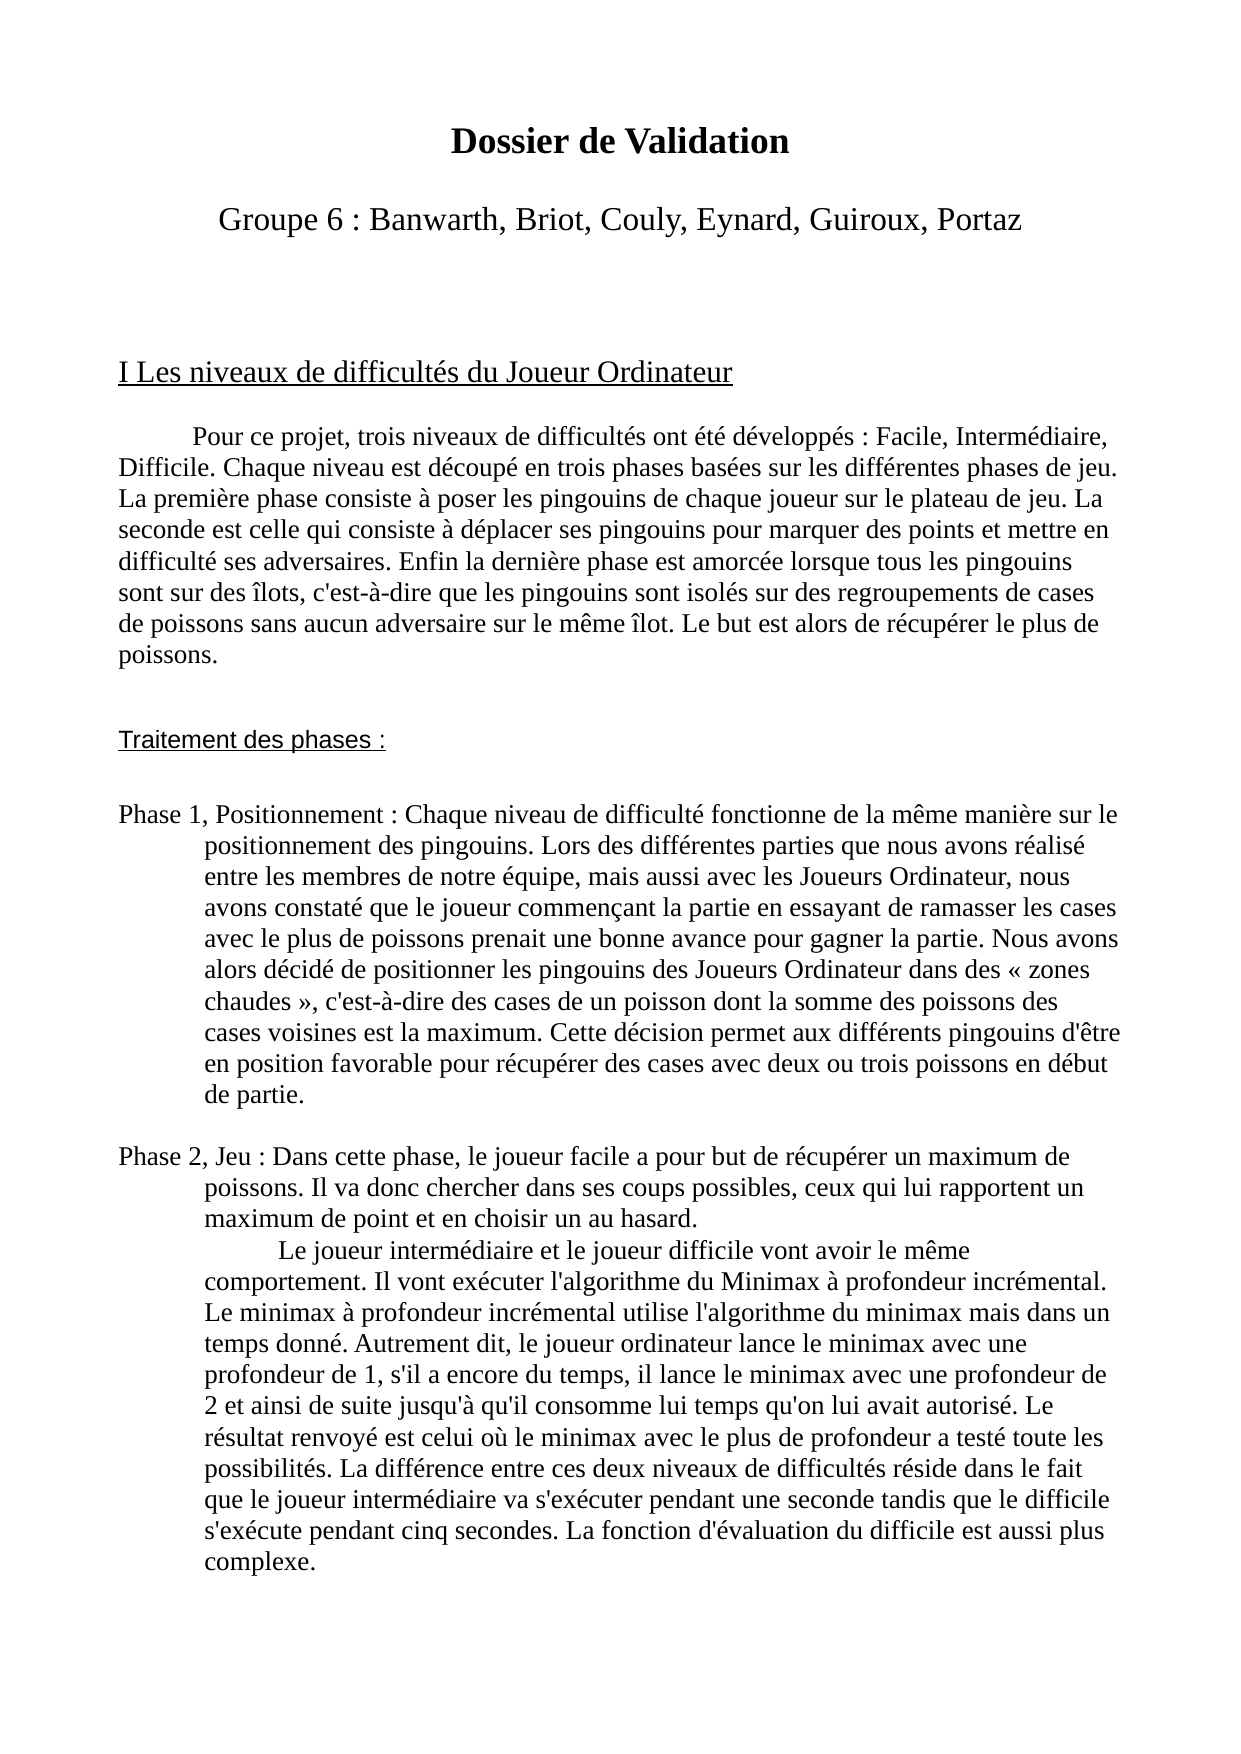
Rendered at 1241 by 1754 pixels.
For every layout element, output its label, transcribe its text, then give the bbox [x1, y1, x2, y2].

text I Les niveaux de difficultés du Joueur Ordinateur [118, 353, 1122, 389]
text Phase 2, Jeu : Dans cette phase, le joueur facile a pour but de récupérer un maximum de poissons. Il va donc chercher dans ses coups possibles, ceux qui lui rapportent un maximum de point et en choisir un au hasard. [118, 1140, 1122, 1234]
text Le joueur intermédiaire et le joueur difficile vont avoir le même comportement. Il vont exécuter l'algorithme du Minimax à profondeur incrémental. Le minimax à profondeur incrémental utilise l'algorithme du minimax mais dans un temps donné. Autrement dit, le joueur ordinateur lance le minimax avec une profondeur de 1, s'il a encore du temps, il lance le minimax avec une profondeur de 2 et ainsi de suite jusqu'à qu'il consomme lui temps qu'on lui avait autorisé. Le résultat renvoyé est celui où le minimax avec le plus de profondeur a testé toute les possibilités. La différence entre ces deux niveaux de difficultés réside dans le fait que le joueur intermédiaire va s'exécuter pendant une seconde tandis que le difficile s'exécute pendant cinq secondes. La fonction d'évaluation du difficile est aussi plus complexe. [118, 1234, 1122, 1576]
text Dossier de Validation [118, 118, 1122, 161]
text Groupe 6 : Banwarth, Briot, Couly, Eynard, Guiroux, Portaz [118, 199, 1122, 238]
subtitle Traitement des phases : [118, 725, 1122, 754]
text Pour ce projet, trois niveaux de difficultés ont été développés : Facile, Intermédiaire, Difficile. Chaque niveau est découpé en trois phases basées sur les différentes phases de jeu. La première phase consiste à poser les pingouins de chaque joueur sur le plateau de jeu. La seconde est celle qui consiste à déplacer ses pingouins pour marquer des points et mettre en difficulté ses adversaires. Enfin la dernière phase est amorcée lorsque tous les pingouins sont sur des îlots, c'est-à-dire que les pingouins sont isolés sur des regroupements de cases de poissons sans aucun adversaire sur le même îlot. Le but est alors de récupérer le plus de poissons. [118, 420, 1122, 669]
text Phase 1, Positionnement : Chaque niveau de difficulté fonctionne de la même manière sur le positionnement des pingouins. Lors des différentes parties que nous avons réalisé entre les membres de notre équipe, mais aussi avec les Joueurs Ordinateur, nous avons constaté que le joueur commençant la partie en essayant de ramasser les cases avec le plus de poissons prenait une bonne avance pour gagner la partie. Nous avons alors décidé de positionner les pingouins des Joueurs Ordinateur dans des « zones chaudes », c'est-à-dire des cases de un poisson dont la somme des poissons des cases voisines est la maximum. Cette décision permet aux différents pingouins d'être en position favorable pour récupérer des cases avec deux ou trois poissons en début de partie. [118, 798, 1122, 1109]
